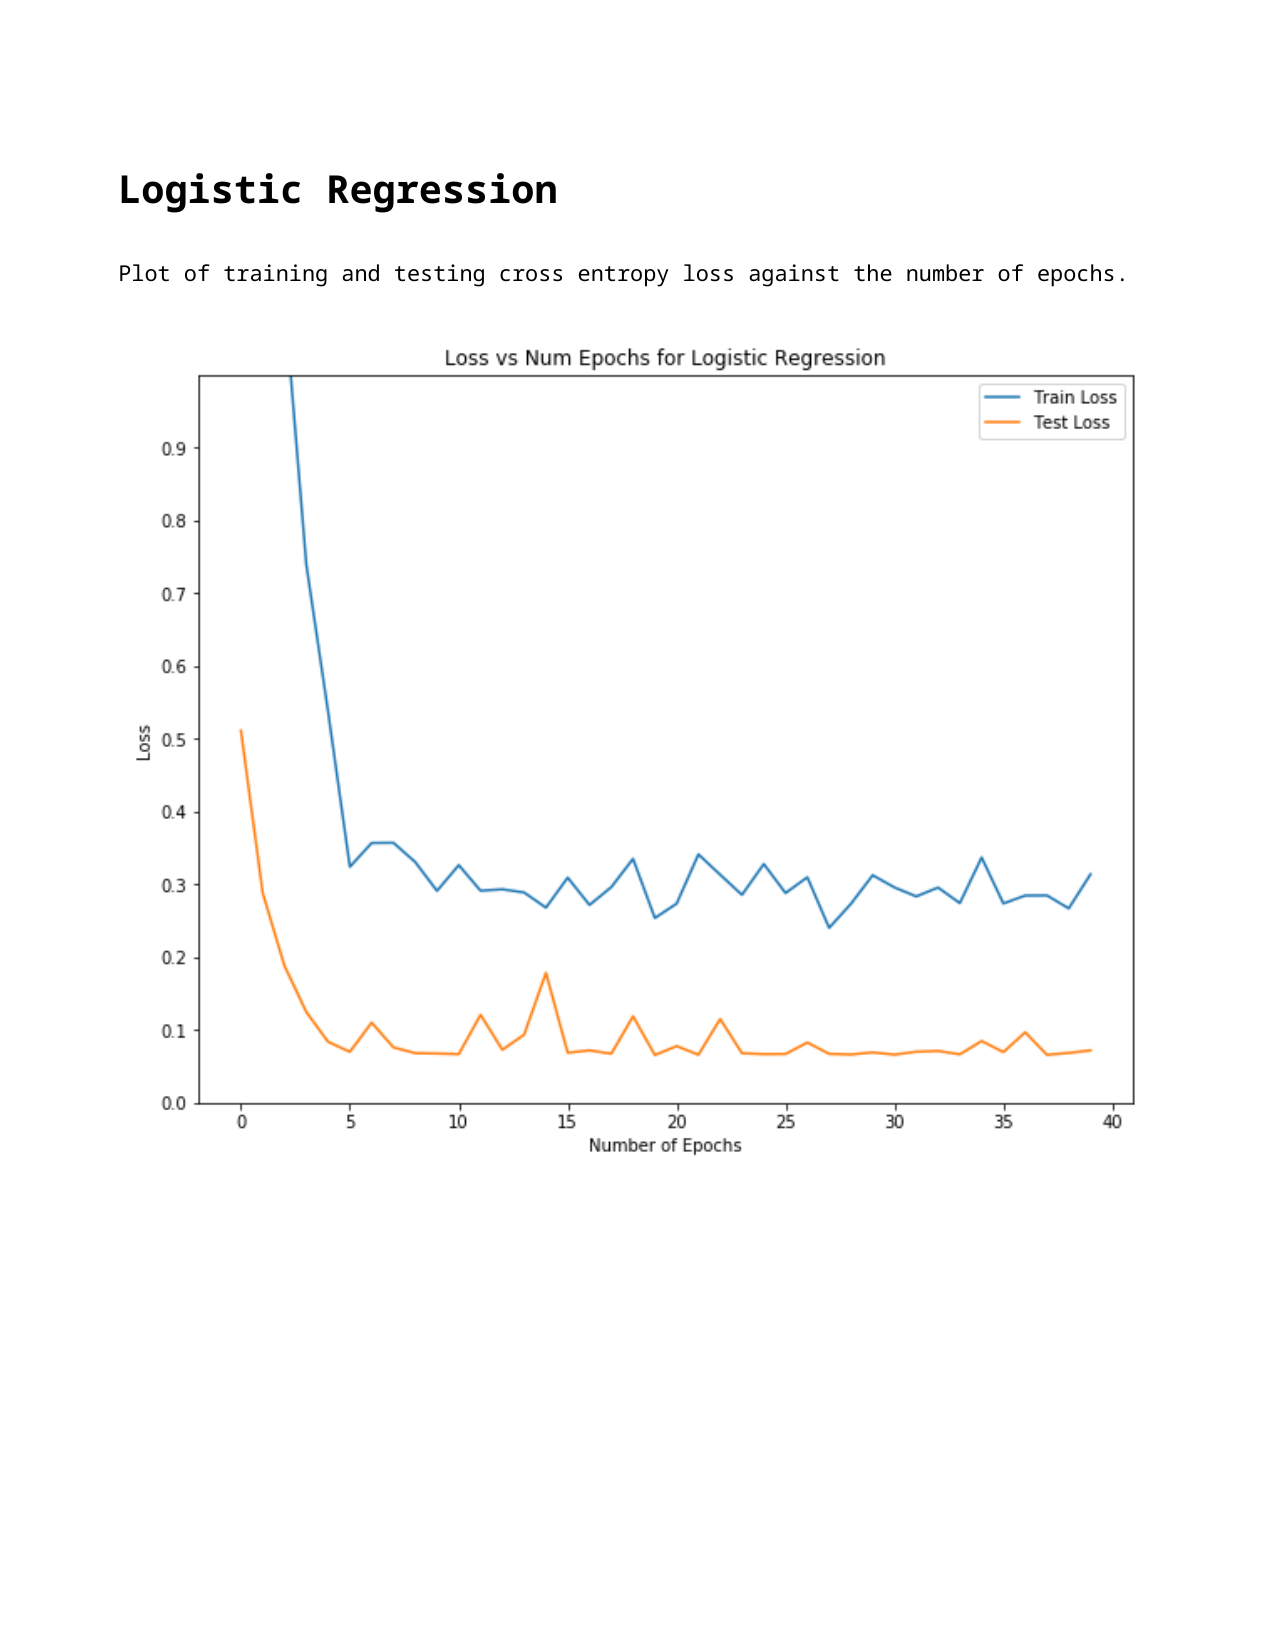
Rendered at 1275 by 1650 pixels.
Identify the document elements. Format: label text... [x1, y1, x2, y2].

text Logistic Regression [118, 162, 1157, 214]
text Plot of training and testing cross entropy loss against the number of epochs. [118, 258, 1157, 288]
picture [125, 337, 1150, 1167]
